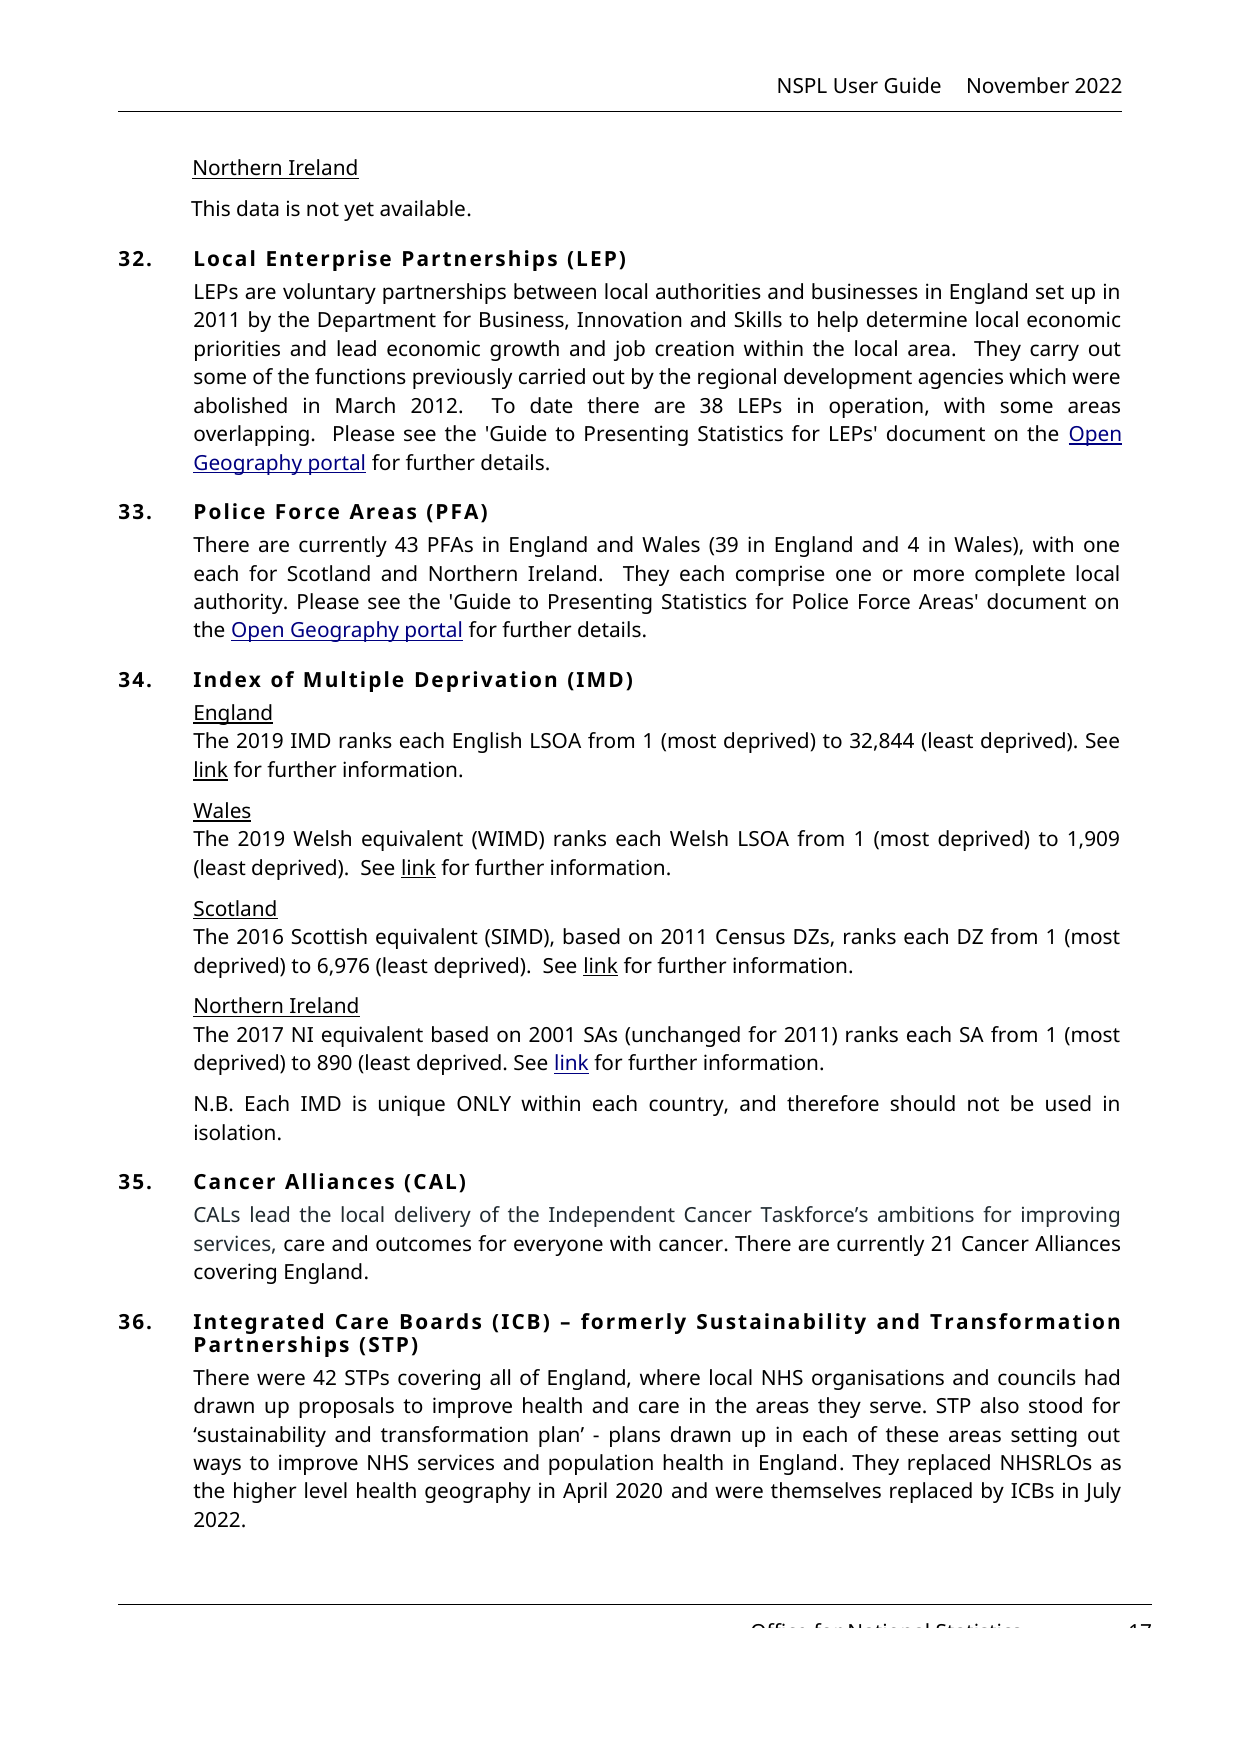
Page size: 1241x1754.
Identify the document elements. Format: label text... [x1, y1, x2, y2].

text CALs lead the local delivery of the Independent Cancer Taskforce’s ambitions for improving services, care and outcomes for everyone with cancer. There are currently 21 Cancer Alliances covering England. [193, 1201, 1122, 1286]
text Wales [193, 796, 1122, 824]
text Scotland [193, 894, 1122, 922]
text There are currently 43 PFAs in England and Wales (39 in England and 4 in Wales), with one each for Scotland and Northern Ireland. They each comprise one or more complete local authority. Please see the 'Guide to Presenting Statistics for Police Force Areas' document on the Open Geography portal for further details. [193, 530, 1122, 644]
text England [193, 698, 1122, 727]
text Northern Ireland [192, 153, 1122, 182]
subtitle 34. Index of Multiple Deprivation (IMD) [118, 669, 1122, 692]
text LEPs are voluntary partnerships between local authorities and businesses in England set up in 2011 by the Department for Business, Innovation and Skills to help determine local economic priorities and lead economic growth and job creation within the local area. They carry out some of the functions previously carried out by the regional development agencies which were abolished in March 2012. To date there are 38 LEPs in operation, with some areas overlapping. Please see the 'Guide to Presenting Statistics for LEPs' document on the Open Geography portal for further details. [193, 277, 1122, 476]
text This data is not yet available. [191, 194, 1122, 223]
text The 2016 Scottish equivalent (SIMD), based on 2011 Census DZs, ranks each DZ from 1 (most deprived) to 6,976 (least deprived). See link for further information. [193, 922, 1122, 979]
subtitle 32. Local Enterprise Partnerships (LEP) [118, 248, 1122, 271]
text There were 42 STPs covering all of England, where local NHS organisations and councils had drawn up proposals to improve health and care in the areas they serve. STP also stood for ‘sustainability and transformation plan’ - plans drawn up in each of these areas setting out ways to improve NHS services and population health in England. They replaced NHSRLOs as the higher level health geography in April 2020 and were themselves replaced by ICBs in July 2022. [193, 1363, 1122, 1533]
text The 2019 Welsh equivalent (WIMD) ranks each Welsh LSOA from 1 (most deprived) to 1,909 (least deprived). See link for further information. [193, 824, 1122, 881]
text The 2019 IMD ranks each English LSOA from 1 (most deprived) to 32,844 (least deprived). See link for further information. [193, 727, 1122, 783]
text Northern Ireland [193, 992, 1122, 1020]
text The 2017 NI equivalent based on 2001 SAs (unchanged for 2011) ranks each SA from 1 (most deprived) to 890 (least deprived. See link for further information. [193, 1020, 1122, 1077]
subtitle 33. Police Force Areas (PFA) [118, 501, 1122, 524]
subtitle 35. Cancer Alliances (CAL) [118, 1171, 1122, 1194]
text N.B. Each IMD is unique ONLY within each country, and therefore should not be used in isolation. [193, 1089, 1122, 1146]
subtitle 36. Integrated Care Boards (ICB) – formerly Sustainability and Transformation Partnerships (STP) [118, 1311, 1122, 1357]
